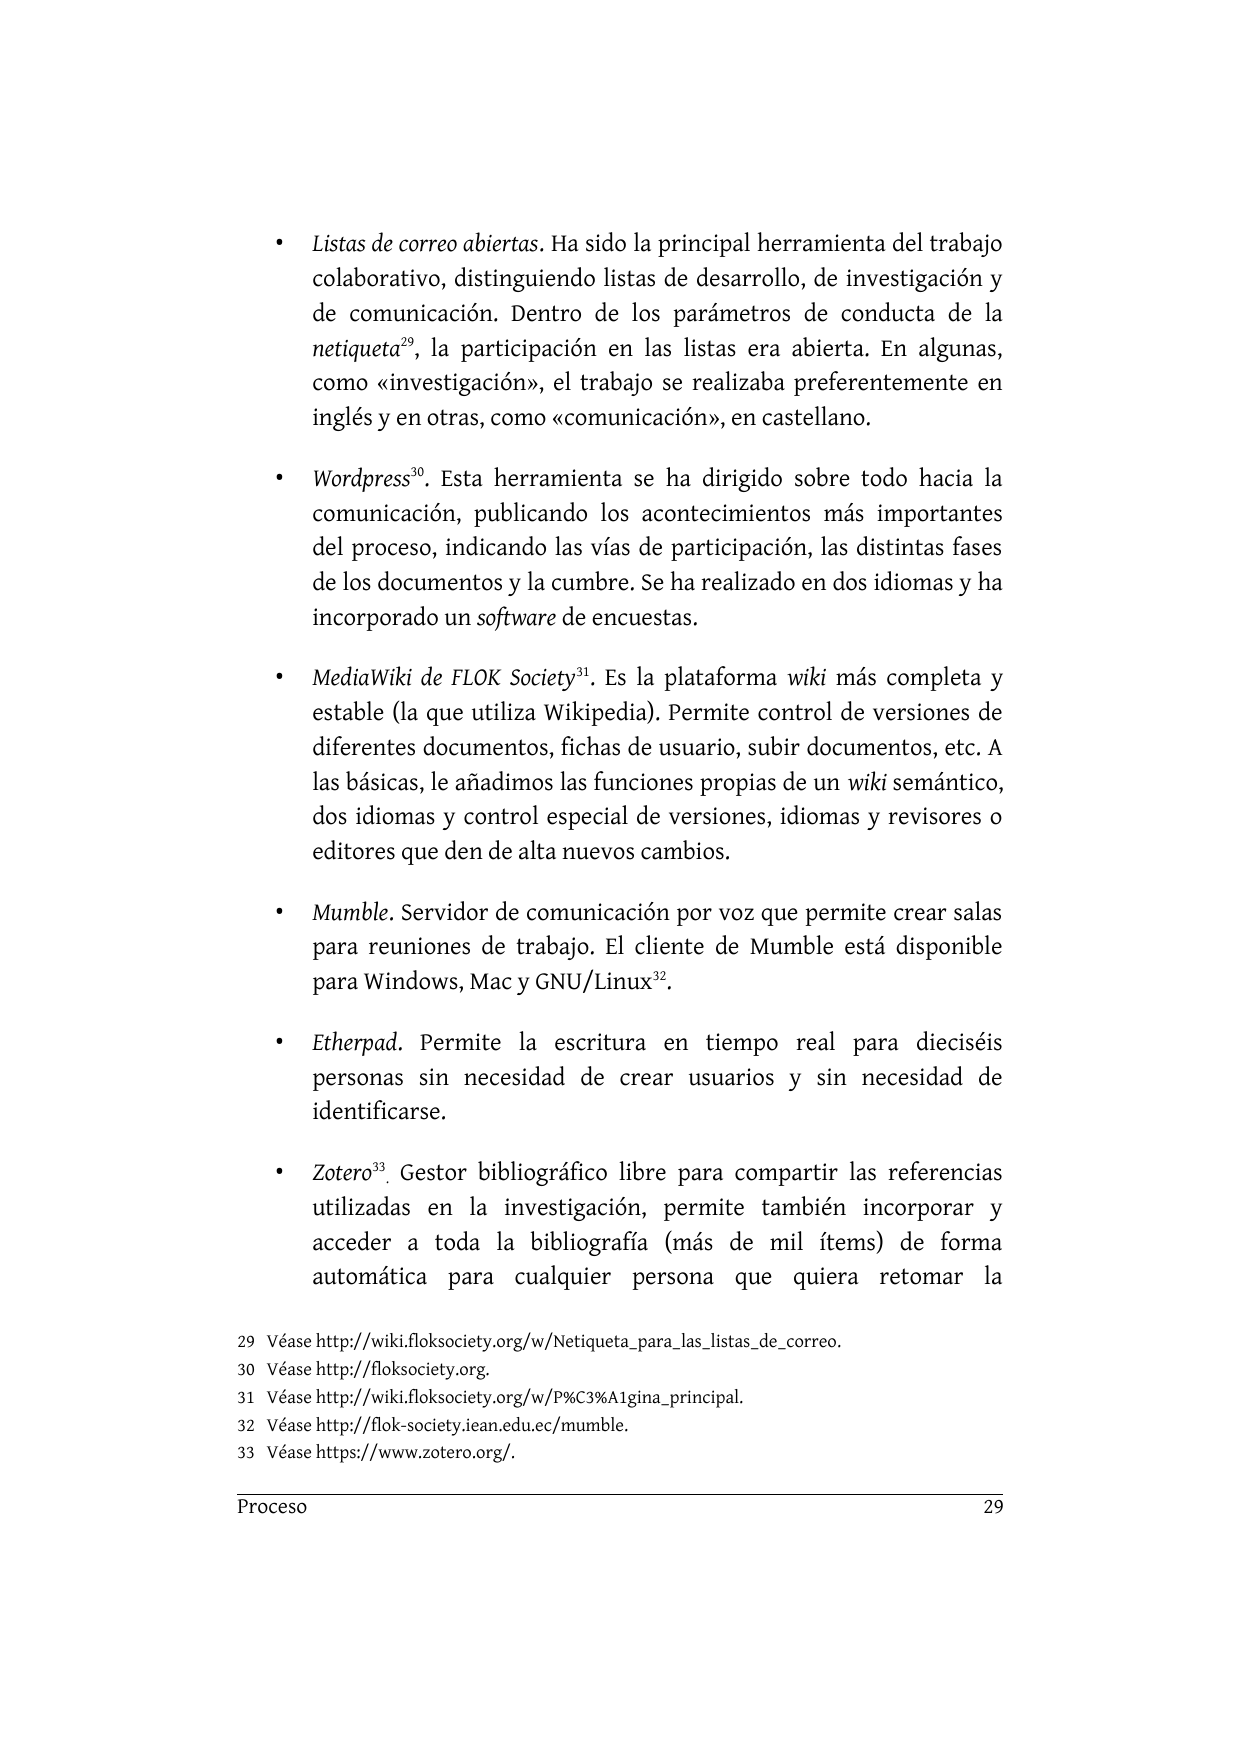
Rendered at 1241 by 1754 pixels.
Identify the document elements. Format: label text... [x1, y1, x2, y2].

list Listas de correo abiertas. Ha sido la principal herramienta del trabajo colaborativo, distinguiendo listas de desarrollo, de investigación y de comunicación. Dentro de los parámetros de conducta de la netiqueta, la participación en las listas era abierta. En algunas, como «investigación», el trabajo se realizaba preferentemente en inglés y en otras, como «comunicación», en castellano. [274, 225, 1003, 432]
list Véase http://floksociety.org. [237, 1359, 1003, 1381]
list MediaWiki de FLOK Society. Es la plataforma wiki más completa y estable (la que utiliza Wikipedia). Permite control de versiones de diferentes documentos, fichas de usuario, subir documentos, etc. A las básicas, le añadimos las funciones propias de un wiki semántico, dos idiomas y control especial de versiones, idiomas y revisores o editores que den de alta nuevos cambios. [274, 659, 1003, 866]
list Wordpress. Esta herramienta se ha dirigido sobre todo hacia la comunicación, publicando los acontecimientos más importantes del proceso, indicando las vías de participación, las distintas fases de los documentos y la cumbre. Se ha realizado en dos idiomas y ha incorporado un software de encuestas. [274, 459, 1003, 632]
list Mumble. Servidor de comunicación por voz que permite crear salas para reuniones de trabajo. El cliente de Mumble está disponible para Windows, Mac y GNU/Linux. [274, 893, 1003, 997]
list Véase https://www.zotero.org/. [237, 1442, 1003, 1464]
list Véase http://flok-society.iean.edu.ec/mumble. [237, 1414, 1003, 1436]
list Zotero. Gestor bibliográfico libre para compartir las referencias utilizadas en la investigación, permite también incorporar y acceder a toda la bibliografía (más de mil ítems) de forma automática para cualquier persona que quiera retomar la [274, 1153, 1003, 1292]
list Véase http://wiki.floksociety.org/w/P%C3%A1gina_principal. [237, 1387, 1003, 1408]
list Véase http://wiki.floksociety.org/w/Netiqueta_para_las_listas_de_correo. [237, 1331, 1003, 1353]
list Etherpad. Permite la escritura en tiempo real para dieciséis personas sin necesidad de crear usuarios y sin necesidad de identificarse. [274, 1023, 1003, 1127]
